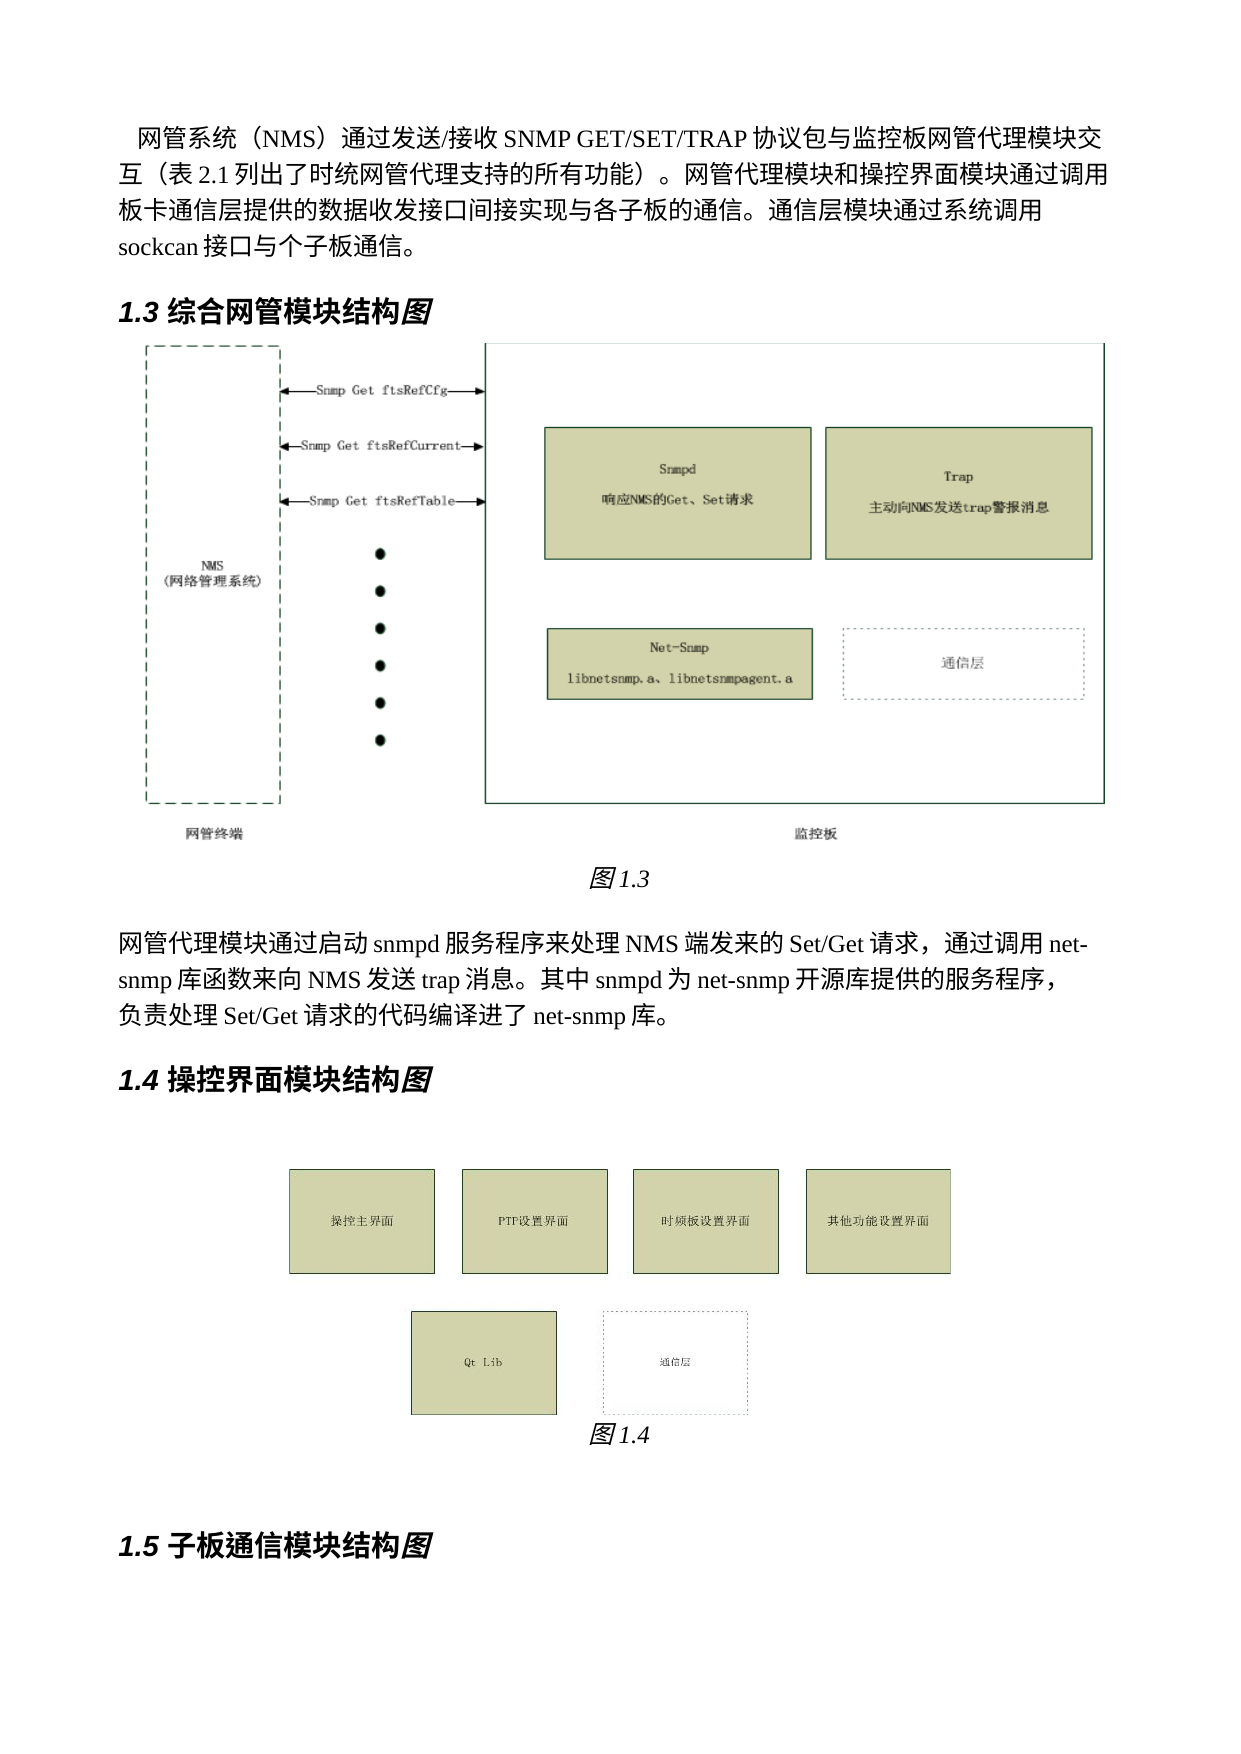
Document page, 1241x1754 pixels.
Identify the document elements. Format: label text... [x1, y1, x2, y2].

text 负责处理Set/Get请求的代码编译进了net-snmp库。 [118, 996, 1122, 1032]
text 图1.4 [289, 1415, 951, 1451]
subtitle 1.4 操控界面模块结构图 [118, 1057, 1122, 1099]
picture [135, 343, 1105, 858]
subtitle 1.3 综合网管模块结构图 [118, 288, 1122, 331]
text 网管系统（NMS）通过发送/接收SNMP GET/SET/TRAP协议包与监控板网管代理模块交互（表2.1列出了时统网管代理支持的所有功能）。网管代理模块和操控界面模块通过调用板卡通信层提供的数据收发接口间接实现与各子板的通信。通信层模块通过系统调用sockcan接口与个子板通信。 [118, 118, 1122, 263]
subtitle 1.5 子板通信模块结构图 [118, 1522, 1122, 1564]
text 网管代理模块通过启动snmpd服务程序来处理NMS端发来的Set/Get请求，通过调用net-snmp库函数来向NMS发送trap消息。其中snmpd为net-snmp开源库提供的服务程序， [118, 923, 1122, 996]
picture [289, 1169, 951, 1415]
text 图1.3 [244, 858, 996, 894]
